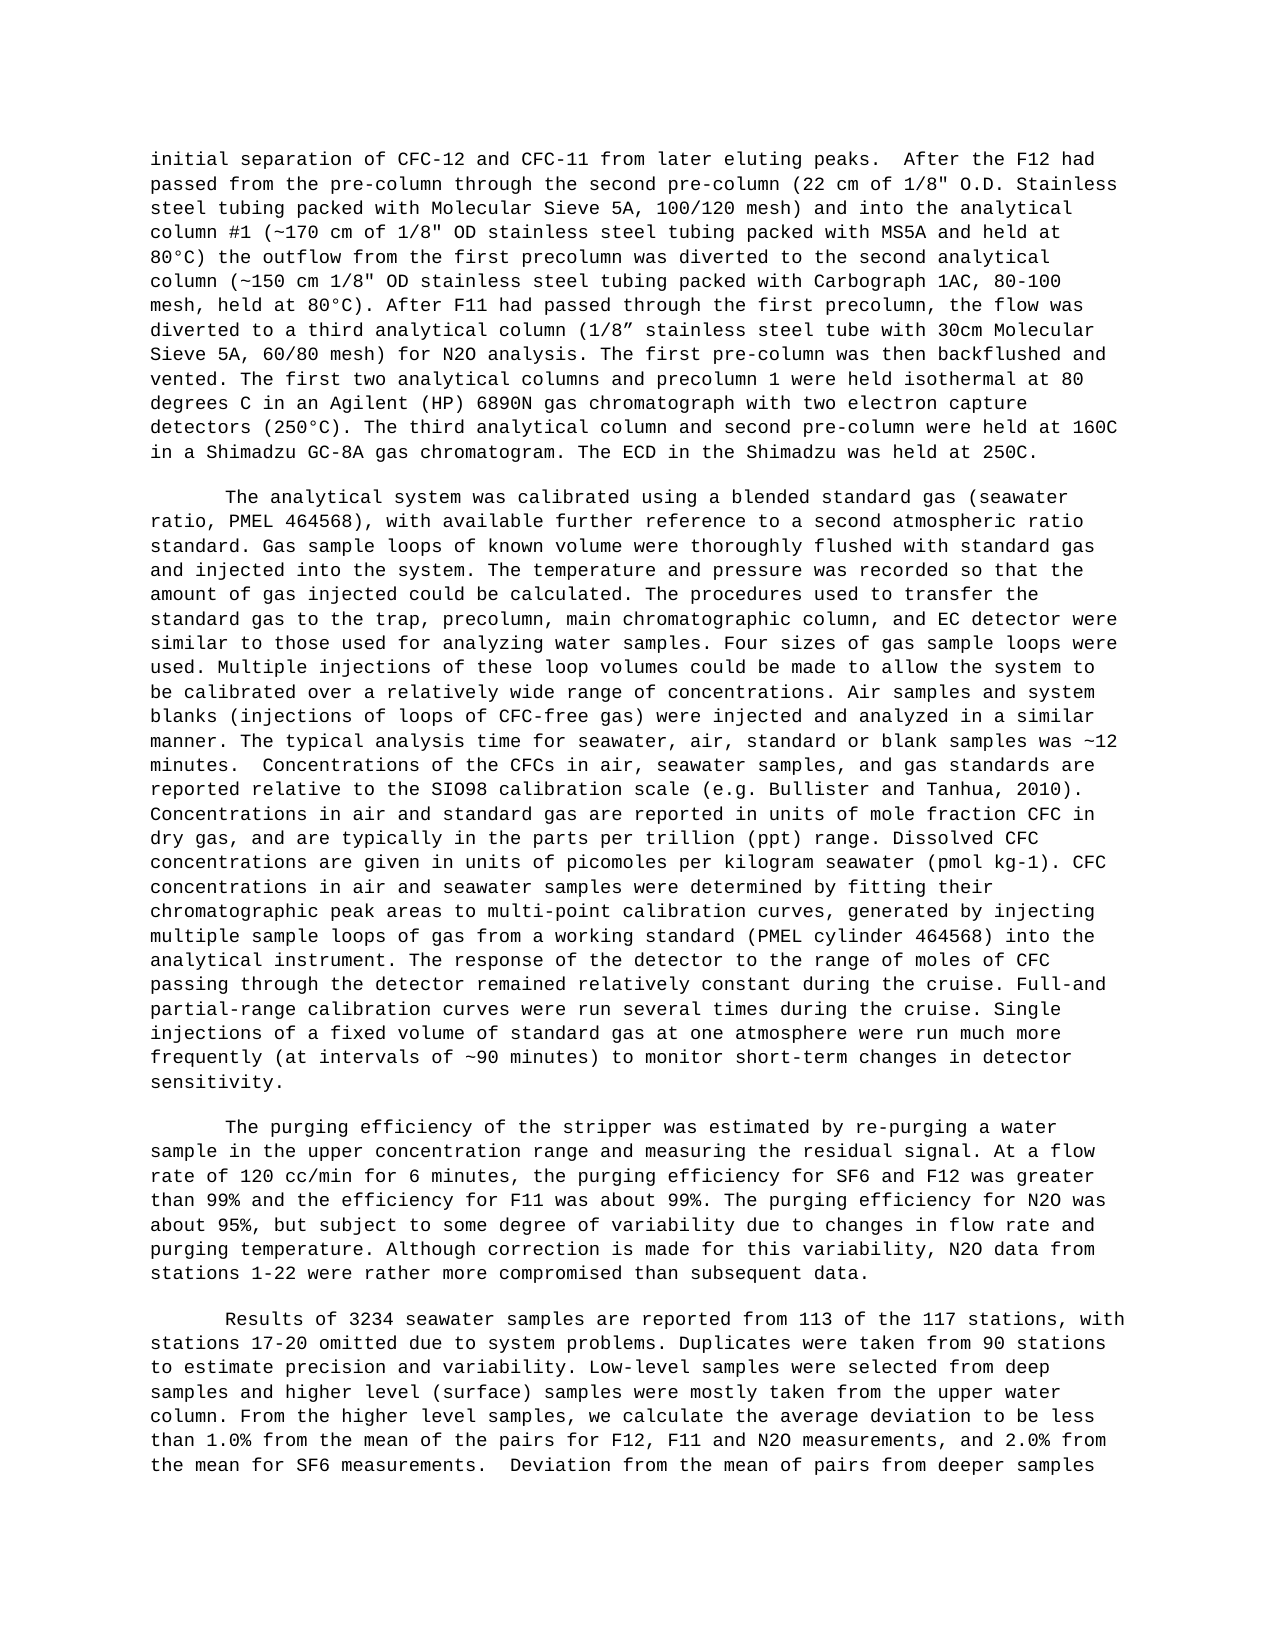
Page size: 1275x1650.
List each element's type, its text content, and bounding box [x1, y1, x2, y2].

text The purging efficiency of the stripper was estimated by re-purging a water sample in the upper concentration range and measuring the residual signal. At a flow rate of 120 cc/min for 6 minutes, the purging efficiency for SF6 and F12 was greater than 99% and the efficiency for F11 was about 99%. The purging efficiency for N2O was about 95%, but subject to some degree of variability due to changes in flow rate and purging temperature. Although correction is made for this variability, N2O data from stations 1-22 were rather more compromised than subsequent data. [150, 1118, 1125, 1285]
text The analytical system was calibrated using a blended standard gas (seawater ratio, PMEL 464568), with available further reference to a second atmospheric ratio standard. Gas sample loops of known volume were thoroughly flushed with standard gas and injected into the system. The temperature and pressure was recorded so that the amount of gas injected could be calculated. The procedures used to transfer the standard gas to the trap, precolumn, main chromatographic column, and EC detector were similar to those used for analyzing water samples. Four sizes of gas sample loops were used. Multiple injections of these loop volumes could be made to allow the system to be calibrated over a relatively wide range of concentrations. Air samples and system blanks (injections of loops of CFC-free gas) were injected and analyzed in a similar manner. The typical analysis time for seawater, air, standard or blank samples was ~12 minutes. Concentrations of the CFCs in air, seawater samples, and gas standards are reported relative to the SIO98 calibration scale (e.g. Bullister and Tanhua, 2010). Concentrations in air and standard gas are reported in units of mole fraction CFC in dry gas, and are typically in the parts per trillion (ppt) range. Dissolved CFC concentrations are given in units of picomoles per kilogram seawater (pmol kg-1). CFC concentrations in air and seawater samples were determined by fitting their chromatographic peak areas to multi-point calibration curves, generated by injecting multiple sample loops of gas from a working standard (PMEL cylinder 464568) into the analytical instrument. The response of the detector to the range of moles of CFC passing through the detector remained relatively constant during the cruise. Full-and partial-range calibration curves were run several times during the cruise. Single injections of a fixed volume of standard gas at one atmosphere were run much more frequently (at intervals of ~90 minutes) to monitor short-term changes in detector sensitivity. [150, 488, 1125, 1094]
text Results of 3234 seawater samples are reported from 113 of the 117 stations, with stations 17-20 omitted due to system problems. Duplicates were taken from 90 stations to estimate precision and variability. Low-level samples were selected from deep samples and higher level (surface) samples were mostly taken from the upper water column. From the higher level samples, we calculate the average deviation to be less than 1.0% from the mean of the pairs for F12, F11 and N2O measurements, and 2.0% from the mean for SF6 measurements. Deviation from the mean of pairs from deeper samples [150, 1309, 1125, 1477]
text initial separation of CFC-12 and CFC-11 from later eluting peaks. After the F12 had passed from the pre-column through the second pre-column (22 cm of 1/8" O.D. Stainless steel tubing packed with Molecular Sieve 5A, 100/120 mesh) and into the analytical column #1 (~170 cm of 1/8" OD stainless steel tubing packed with MS5A and held at 80°C) the outflow from the first precolumn was diverted to the second analytical column (~150 cm 1/8" OD stainless steel tubing packed with Carbograph 1AC, 80-100 mesh, held at 80°C). After F11 had passed through the first precolumn, the flow was diverted to a third analytical column (1/8” stainless steel tube with 30cm Molecular Sieve 5A, 60/80 mesh) for N2O analysis. The first pre-column was then backflushed and vented. The first two analytical columns and precolumn 1 were held isothermal at 80 degrees C in an Agilent (HP) 6890N gas chromatograph with two electron capture detectors (250°C). The third analytical column and second pre-column were held at 160C in a Shimadzu GC-8A gas chromatogram. The ECD in the Shimadzu was held at 250C. [150, 150, 1125, 464]
